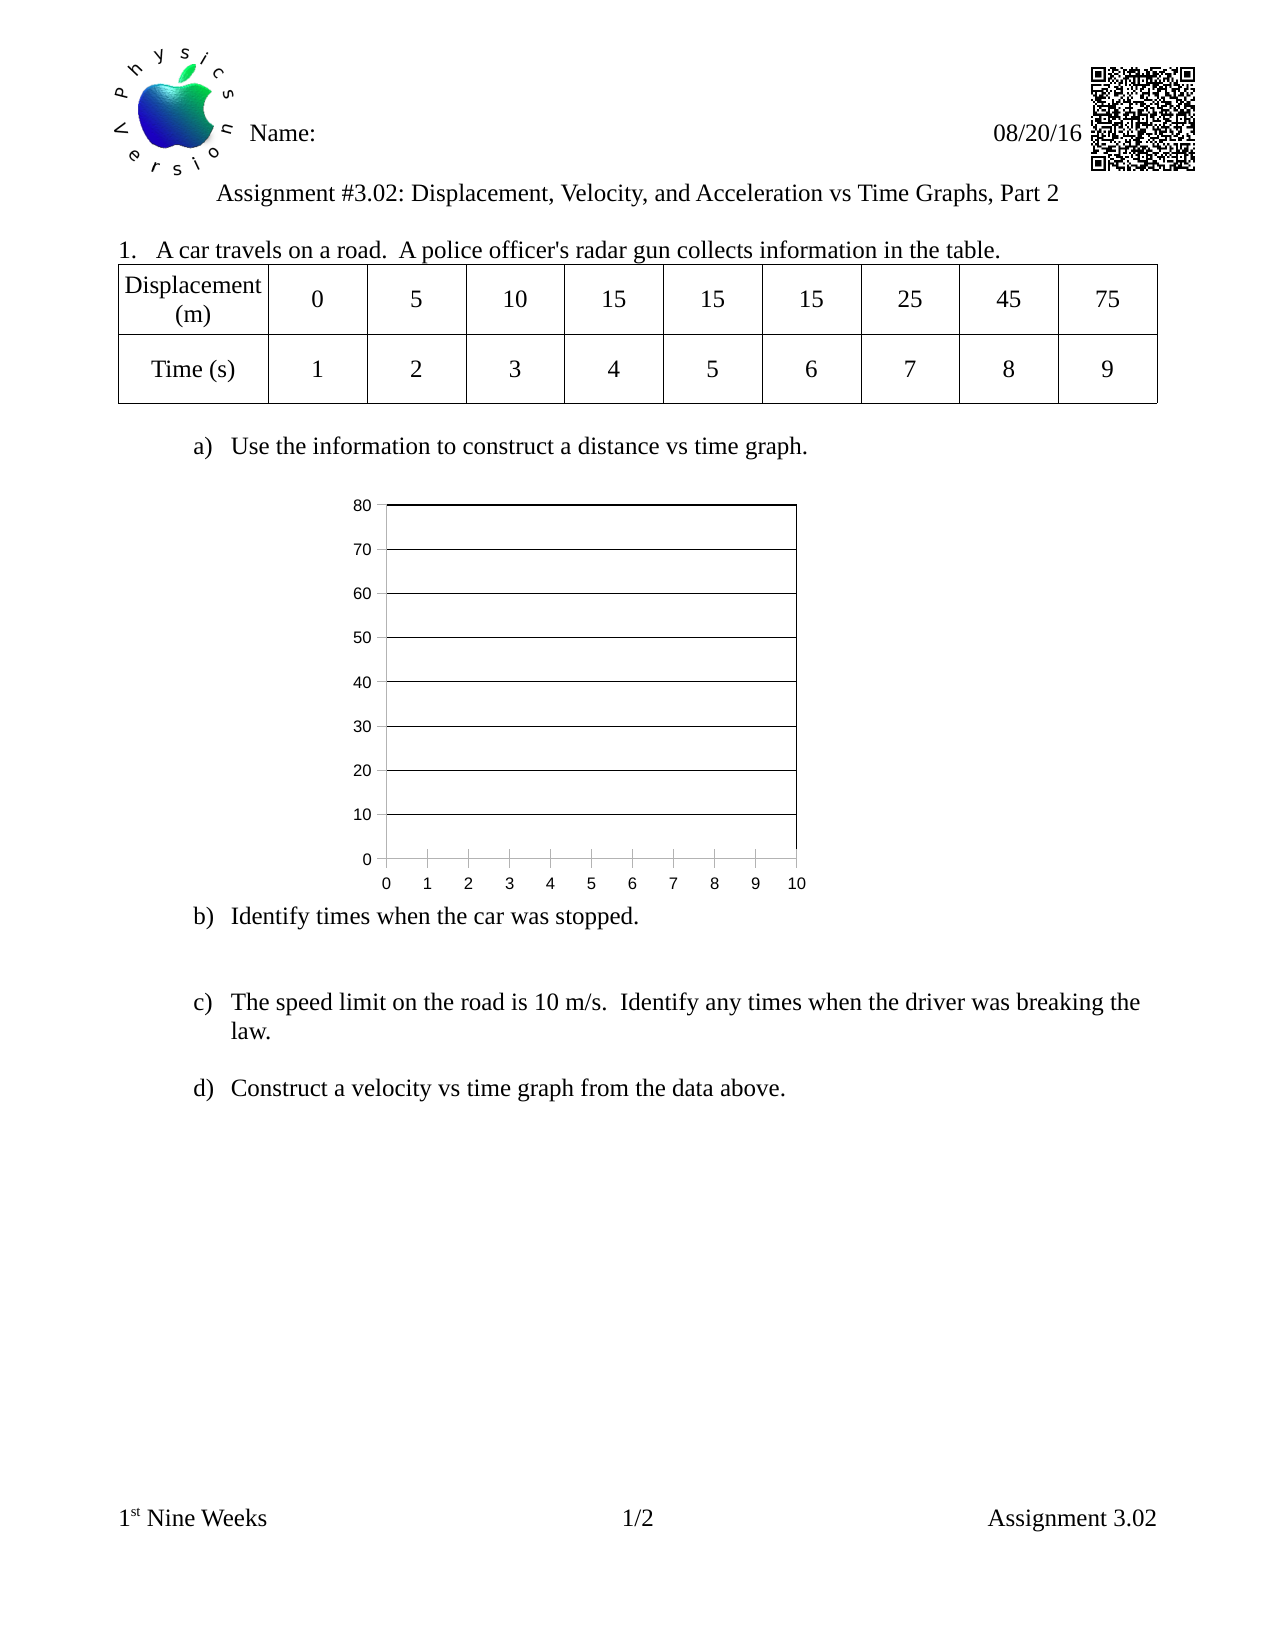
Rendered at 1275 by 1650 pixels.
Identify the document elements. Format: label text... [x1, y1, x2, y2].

table_cell 3 [467, 335, 564, 402]
table_header 10 [467, 265, 564, 333]
table_header 15 [664, 265, 762, 333]
table_header 45 [960, 265, 1058, 333]
table_header 75 [1059, 265, 1157, 333]
table_cell 9 [1059, 335, 1157, 402]
text Assignment #3.02: Displacement, Velocity, and Acceleration vs Time Graphs, Part 2 [118, 176, 1157, 207]
table_cell 2 [368, 335, 466, 402]
table_header 5 [368, 265, 466, 333]
table_cell 4 [565, 335, 663, 402]
list The speed limit on the road is 10 m/s. Identify any times when the driver was breaking the law. [193, 987, 1157, 1044]
table_cell 6 [763, 335, 861, 402]
table_header 15 [763, 265, 861, 333]
picture [113, 48, 234, 176]
list Identify times when the car was stopped. [193, 460, 1157, 929]
list Construct a velocity vs time graph from the data above. [193, 1073, 1157, 1102]
table_header 25 [862, 265, 959, 333]
picture [1082, 58, 1203, 179]
list Use the information to construct a distance vs time graph. [193, 431, 1157, 460]
table_cell 7 [862, 335, 959, 402]
table_cell 5 [664, 335, 762, 402]
list A car travels on a road. A police officer's radar gun collects information in the table. [118, 236, 1157, 264]
table_cell 8 [960, 335, 1058, 402]
table_header 0 [269, 265, 367, 333]
table_header 15 [565, 265, 663, 333]
table_cell 1 [269, 335, 367, 402]
table_header Displacement (m) [119, 265, 268, 333]
table_cell Time (s) [119, 335, 268, 402]
